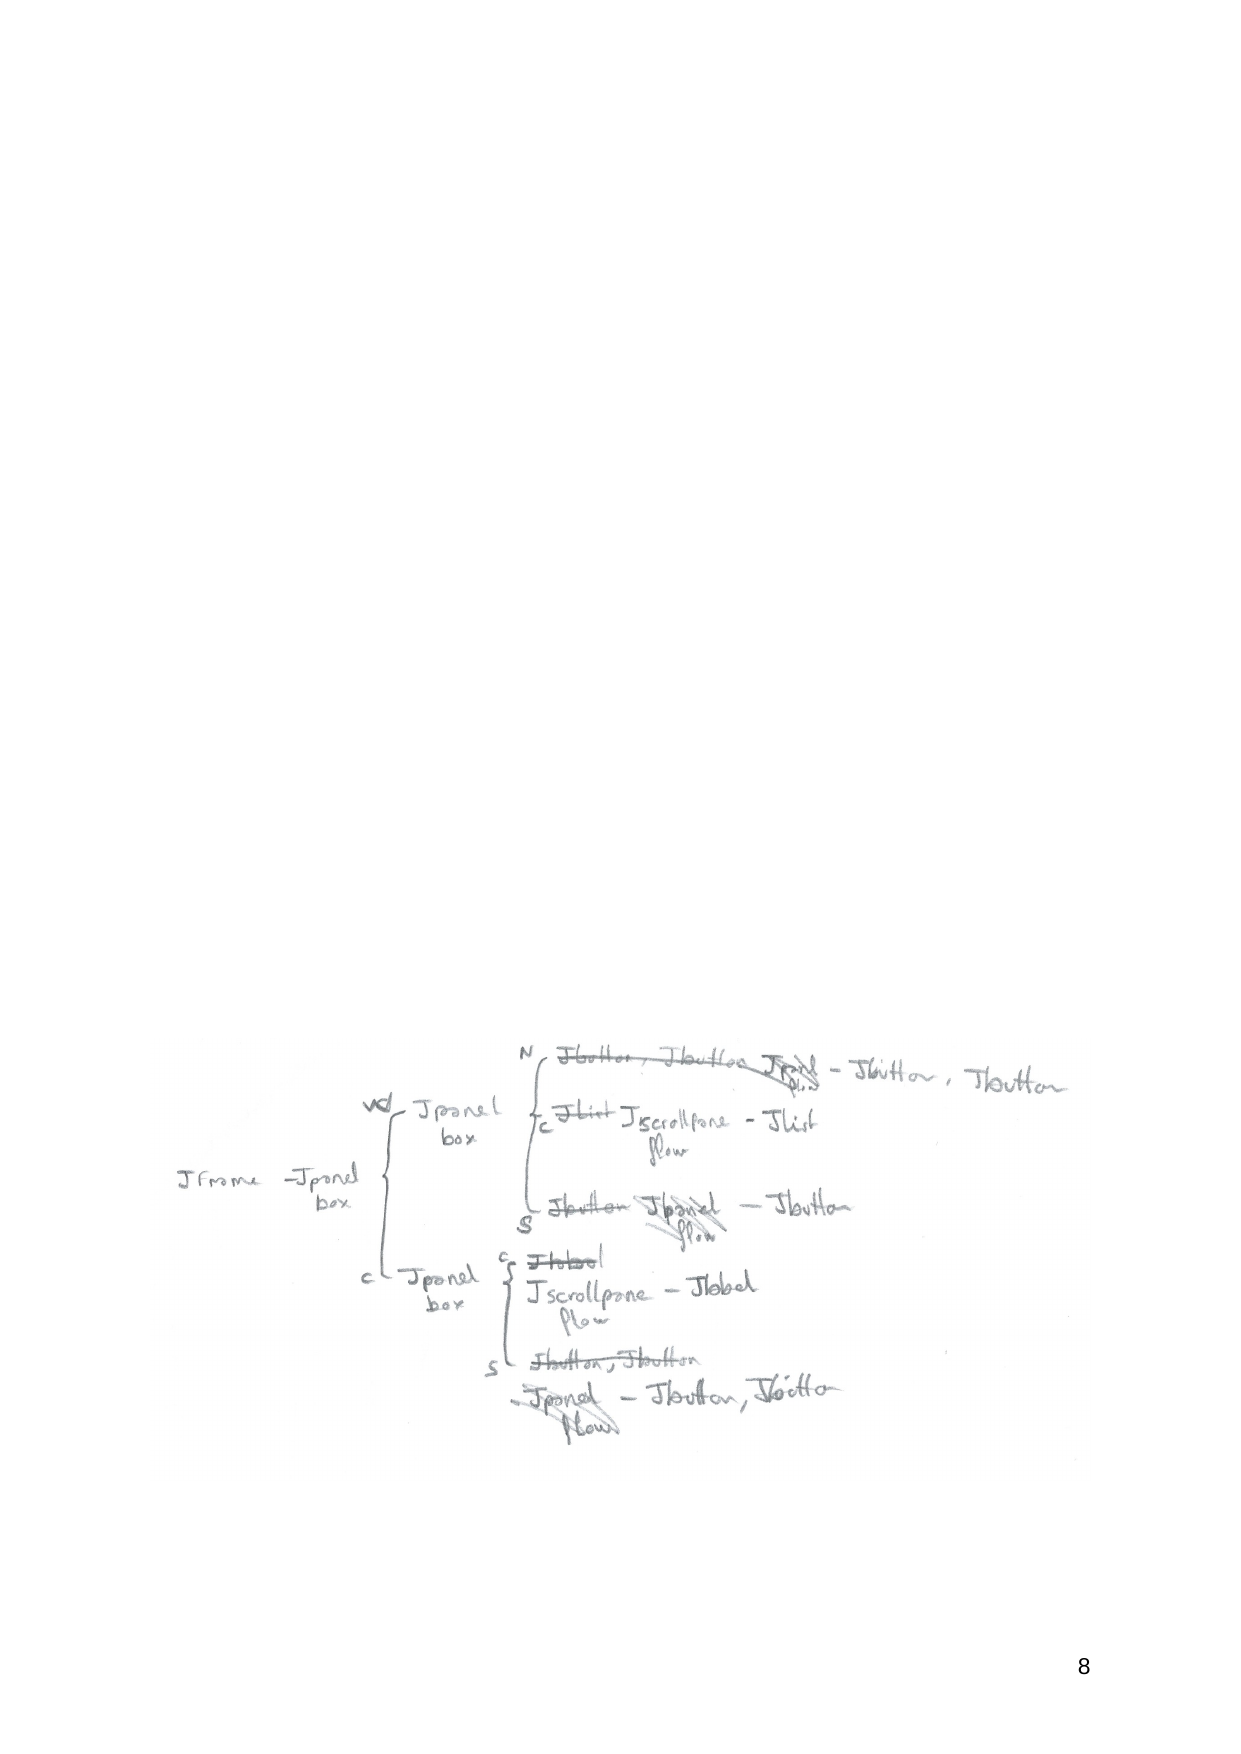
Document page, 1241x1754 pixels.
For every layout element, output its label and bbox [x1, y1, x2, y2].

picture [150, 1038, 1091, 1481]
